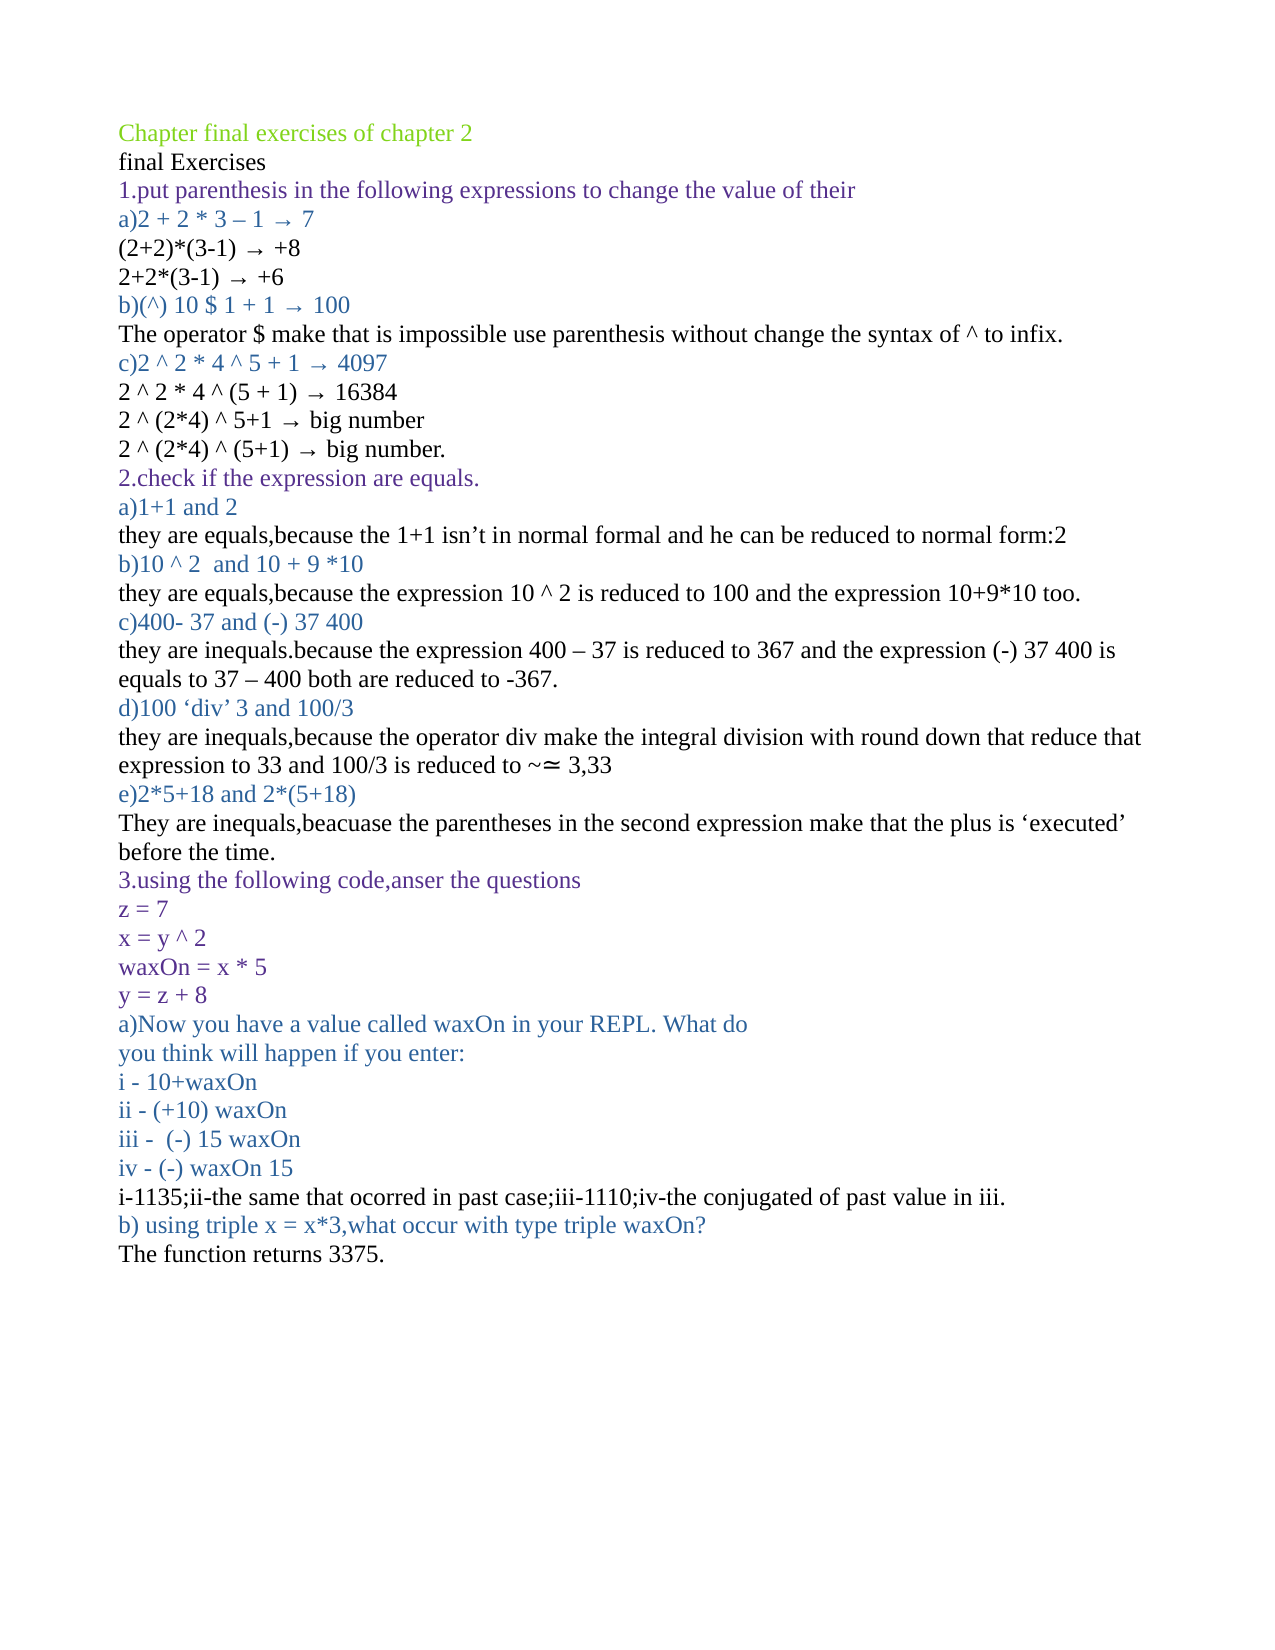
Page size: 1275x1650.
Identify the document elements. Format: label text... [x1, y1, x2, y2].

text 2 ^ (2*4) ^ (5+1) → big number. [118, 434, 1157, 463]
text x = y ^ 2 [118, 923, 1157, 952]
text c)2 ^ 2 * 4 ^ 5 + 1 → 4097 [118, 348, 1157, 377]
text y = z + 8 [118, 981, 1157, 1009]
text The function returns 3375. [118, 1239, 1157, 1268]
text The operator $ make that is impossible use parenthesis without change the syntax of ^ to infix. [118, 319, 1157, 348]
text 1.put parenthesis in the following expressions to change the value of their [118, 176, 1157, 204]
text they are inequals.because the expression 400 – 37 is reduced to 367 and the expression (-) 37 400 is equals to 37 – 400 both are reduced to -367. [118, 636, 1157, 693]
text c)400- 37 and (-) 37 400 [118, 607, 1157, 636]
text b)(^) 10 $ 1 + 1 → 100 [118, 291, 1157, 319]
text b)10 ^ 2 and 10 + 9 *10 [118, 549, 1157, 578]
text iii - (-) 15 waxOn [118, 1124, 1157, 1153]
text a)Now you have a value called waxOn in your REPL. What do [118, 1009, 1157, 1038]
text 2.check if the expression are equals. [118, 463, 1157, 492]
text e)2*5+18 and 2*(5+18) [118, 779, 1157, 808]
text they are equals,because the expression 10 ^ 2 is reduced to 100 and the expression 10+9*10 too. [118, 578, 1157, 607]
text i-1135;ii-the same that ocorred in past case;iii-1110;iv-the conjugated of past value in iii. [118, 1182, 1157, 1211]
text a)1+1 and 2 [118, 492, 1157, 521]
text ii - (+10) waxOn [118, 1096, 1157, 1124]
text i - 10+waxOn [118, 1067, 1157, 1096]
text they are inequals,because the operator div make the integral division with round down that reduce that expression to 33 and 100/3 is reduced to ~≃ 3,33 [118, 722, 1157, 779]
text they are equals,because the 1+1 isn’t in normal formal and he can be reduced to normal form:2 [118, 521, 1157, 549]
text 3.using the following code,anser the questions [118, 866, 1157, 894]
text waxOn = x * 5 [118, 952, 1157, 981]
text you think will happen if you enter: [118, 1038, 1157, 1067]
text d)100 ‘div’ 3 and 100/3 [118, 693, 1157, 722]
text Chapter final exercises of chapter 2 [118, 118, 1157, 147]
text 2 ^ (2*4) ^ 5+1 → big number [118, 406, 1157, 434]
text 2+2*(3-1) → +6 [118, 262, 1157, 291]
text They are inequals,beacuase the parentheses in the second expression make that the plus is ‘executed’ before the time. [118, 808, 1157, 866]
text b) using triple x = x*3,what occur with type triple waxOn? [118, 1211, 1157, 1239]
text final Exercises [118, 147, 1157, 176]
text iv - (-) waxOn 15 [118, 1153, 1157, 1182]
text (2+2)*(3-1) → +8 [118, 233, 1157, 262]
text a)2 + 2 * 3 – 1 → 7 [118, 204, 1157, 233]
text z = 7 [118, 894, 1157, 923]
text 2 ^ 2 * 4 ^ (5 + 1) → 16384 [118, 377, 1157, 406]
